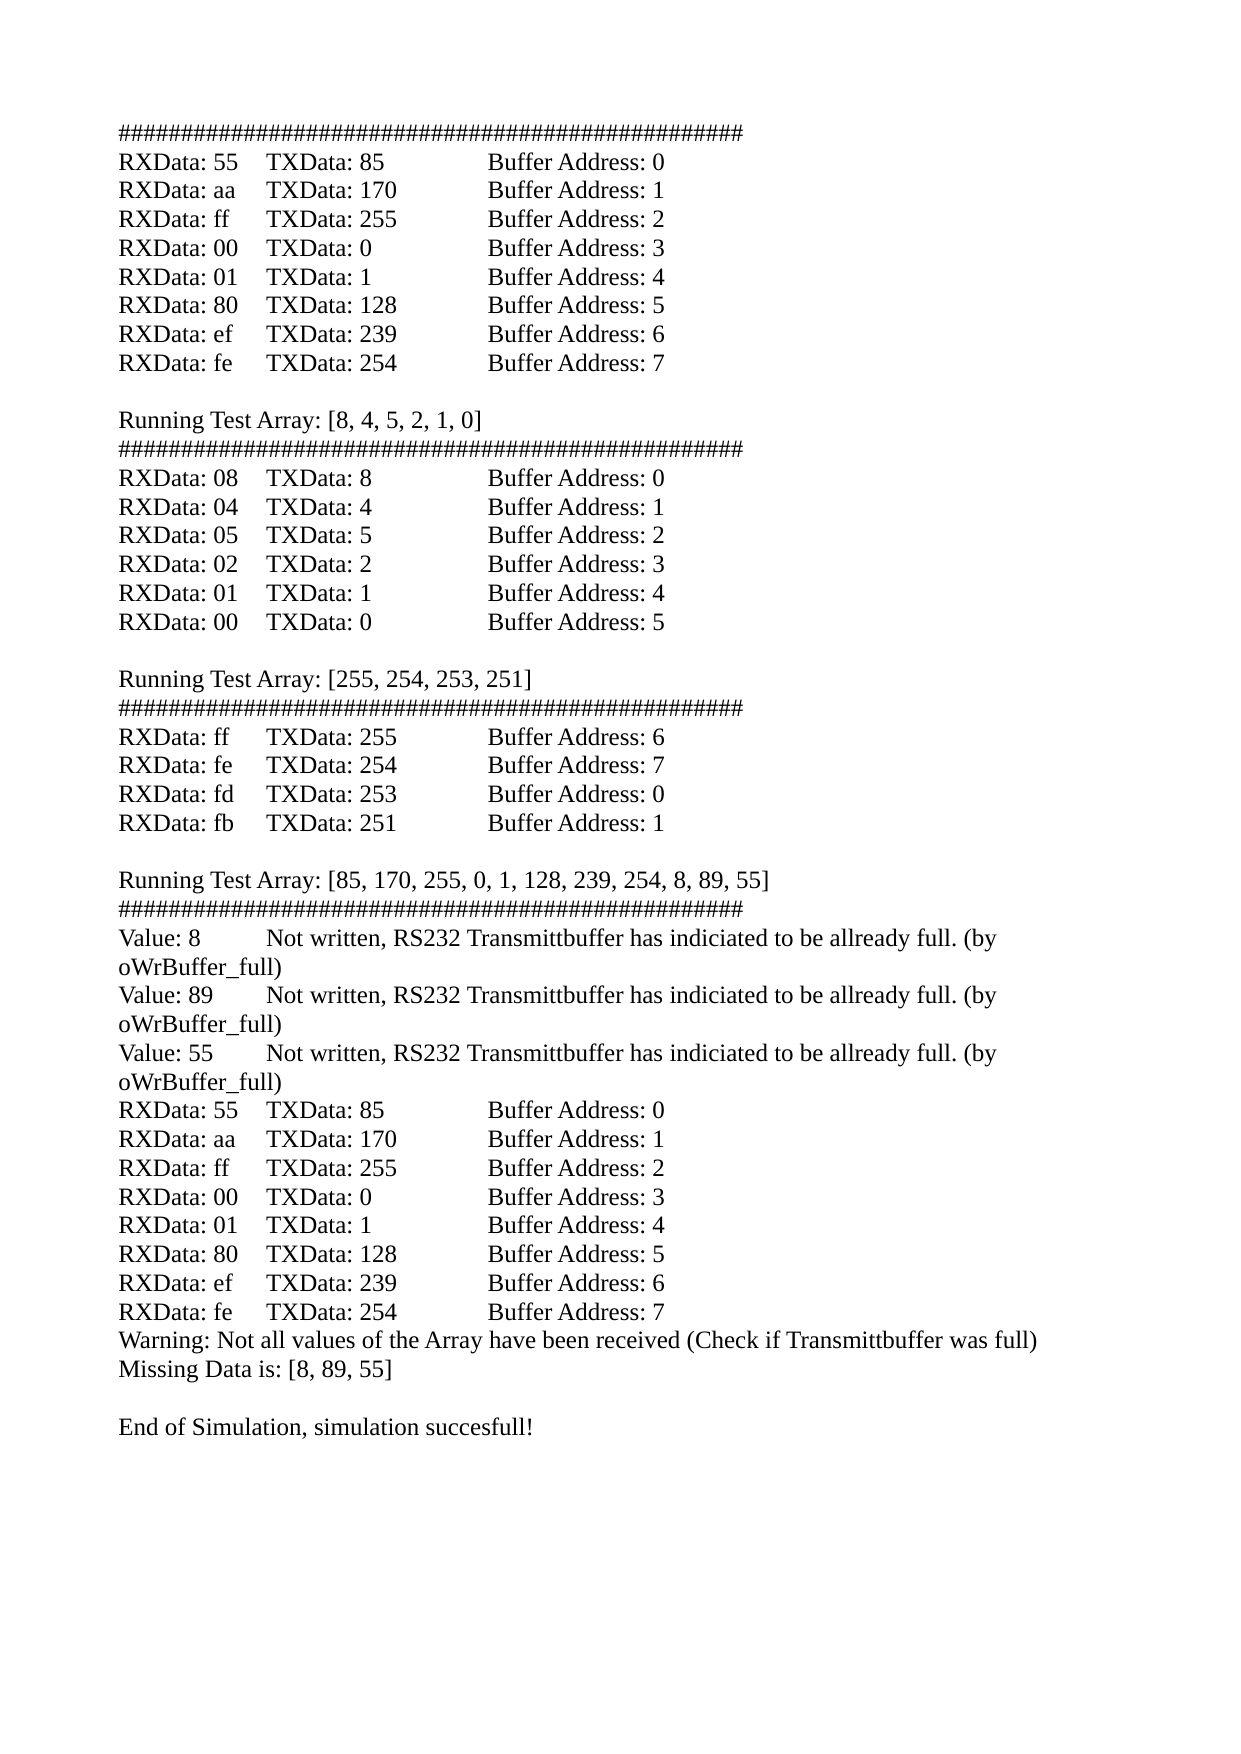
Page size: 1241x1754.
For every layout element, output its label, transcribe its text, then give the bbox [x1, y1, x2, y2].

text Value: 89 Not written, RS232 Transmittbuffer has indiciated to be allready full. (by oWrBuffer_full) [118, 981, 1122, 1038]
text Running Test Array: [255, 254, 253, 251] [118, 664, 1122, 693]
text ################################################## [118, 118, 1122, 147]
text RXData: 05 TXData: 5 Buffer Address: 2 [118, 521, 1122, 549]
text RXData: 01 TXData: 1 Buffer Address: 4 [118, 262, 1122, 291]
text RXData: fe TXData: 254 Buffer Address: 7 [118, 751, 1122, 779]
text RXData: aa TXData: 170 Buffer Address: 1 [118, 176, 1122, 204]
text RXData: aa TXData: 170 Buffer Address: 1 [118, 1124, 1122, 1153]
text RXData: fe TXData: 254 Buffer Address: 7 [118, 1297, 1122, 1326]
text RXData: 00 TXData: 0 Buffer Address: 3 [118, 1182, 1122, 1211]
text RXData: 04 TXData: 4 Buffer Address: 1 [118, 492, 1122, 521]
text RXData: ef TXData: 239 Buffer Address: 6 [118, 1268, 1122, 1297]
text RXData: ff TXData: 255 Buffer Address: 2 [118, 1153, 1122, 1182]
text End of Simulation, simulation succesfull! [118, 1412, 1122, 1441]
text RXData: 80 TXData: 128 Buffer Address: 5 [118, 1239, 1122, 1268]
text Running Test Array: [85, 170, 255, 0, 1, 128, 239, 254, 8, 89, 55] [118, 866, 1122, 894]
text RXData: ef TXData: 239 Buffer Address: 6 [118, 319, 1122, 348]
text RXData: 01 TXData: 1 Buffer Address: 4 [118, 1211, 1122, 1239]
text RXData: 02 TXData: 2 Buffer Address: 3 [118, 549, 1122, 578]
text RXData: fe TXData: 254 Buffer Address: 7 [118, 348, 1122, 377]
text RXData: ff TXData: 255 Buffer Address: 2 [118, 204, 1122, 233]
text Value: 55 Not written, RS232 Transmittbuffer has indiciated to be allready full. (by oWrBuffer_full) [118, 1038, 1122, 1096]
text RXData: fd TXData: 253 Buffer Address: 0 [118, 779, 1122, 808]
text RXData: 55 TXData: 85 Buffer Address: 0 [118, 147, 1122, 176]
text ################################################## [118, 434, 1122, 463]
text RXData: 00 TXData: 0 Buffer Address: 3 [118, 233, 1122, 262]
text RXData: 55 TXData: 85 Buffer Address: 0 [118, 1096, 1122, 1124]
text RXData: 00 TXData: 0 Buffer Address: 5 [118, 607, 1122, 636]
text RXData: 08 TXData: 8 Buffer Address: 0 [118, 463, 1122, 492]
text Warning: Not all values of the Array have been received (Check if Transmittbuffer was full) [118, 1326, 1122, 1354]
text Value: 8 Not written, RS232 Transmittbuffer has indiciated to be allready full. (by oWrBuffer_full) [118, 923, 1122, 981]
text Running Test Array: [8, 4, 5, 2, 1, 0] [118, 406, 1122, 434]
text RXData: fb TXData: 251 Buffer Address: 1 [118, 808, 1122, 837]
text RXData: 01 TXData: 1 Buffer Address: 4 [118, 578, 1122, 607]
text ################################################## [118, 693, 1122, 722]
text Missing Data is: [8, 89, 55] [118, 1354, 1122, 1383]
text RXData: ff TXData: 255 Buffer Address: 6 [118, 722, 1122, 751]
text ################################################## [118, 894, 1122, 923]
text RXData: 80 TXData: 128 Buffer Address: 5 [118, 291, 1122, 319]
